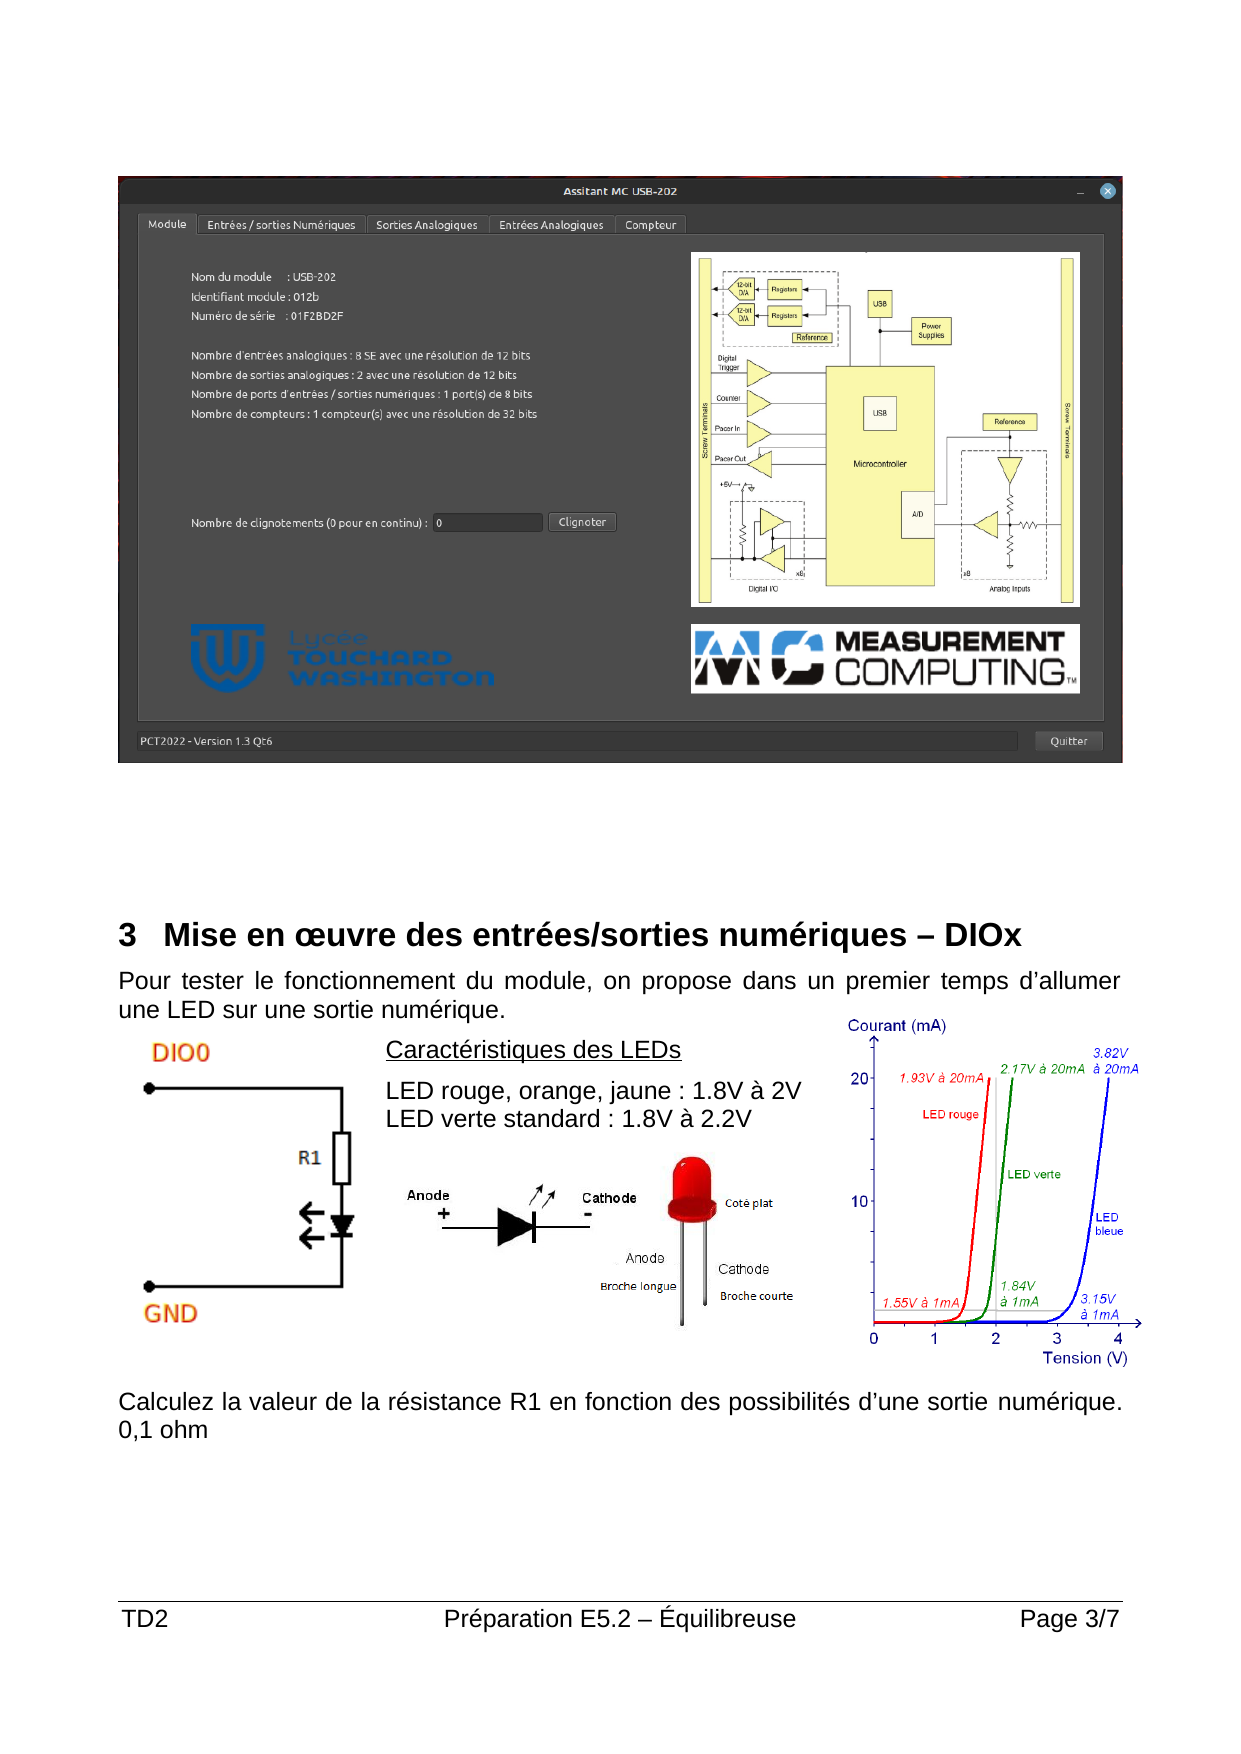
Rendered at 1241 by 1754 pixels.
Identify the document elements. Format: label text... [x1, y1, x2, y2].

text Calculez la valeur de la résistance R1 en fonction des possibilités d’une sortie numérique. 0,1 ohm [118, 1387, 1123, 1444]
picture [122, 1026, 386, 1336]
text LED rouge, orange, jaune : 1.8V à 2V [386, 1076, 847, 1104]
picture [118, 176, 1123, 763]
subtitle Mise en œuvre des entrées/sorties numériques – DIOx [118, 915, 1123, 953]
text LED verte standard : 1.8V à 2.2V [386, 1104, 847, 1133]
text Caractéristiques des LEDs [386, 1035, 847, 1064]
picture [403, 1151, 798, 1332]
text Pour tester le fonctionnement du module, on propose dans un premier temps d’allumer une LED sur une sortie numérique. [118, 966, 1123, 1023]
picture [847, 1015, 1149, 1370]
